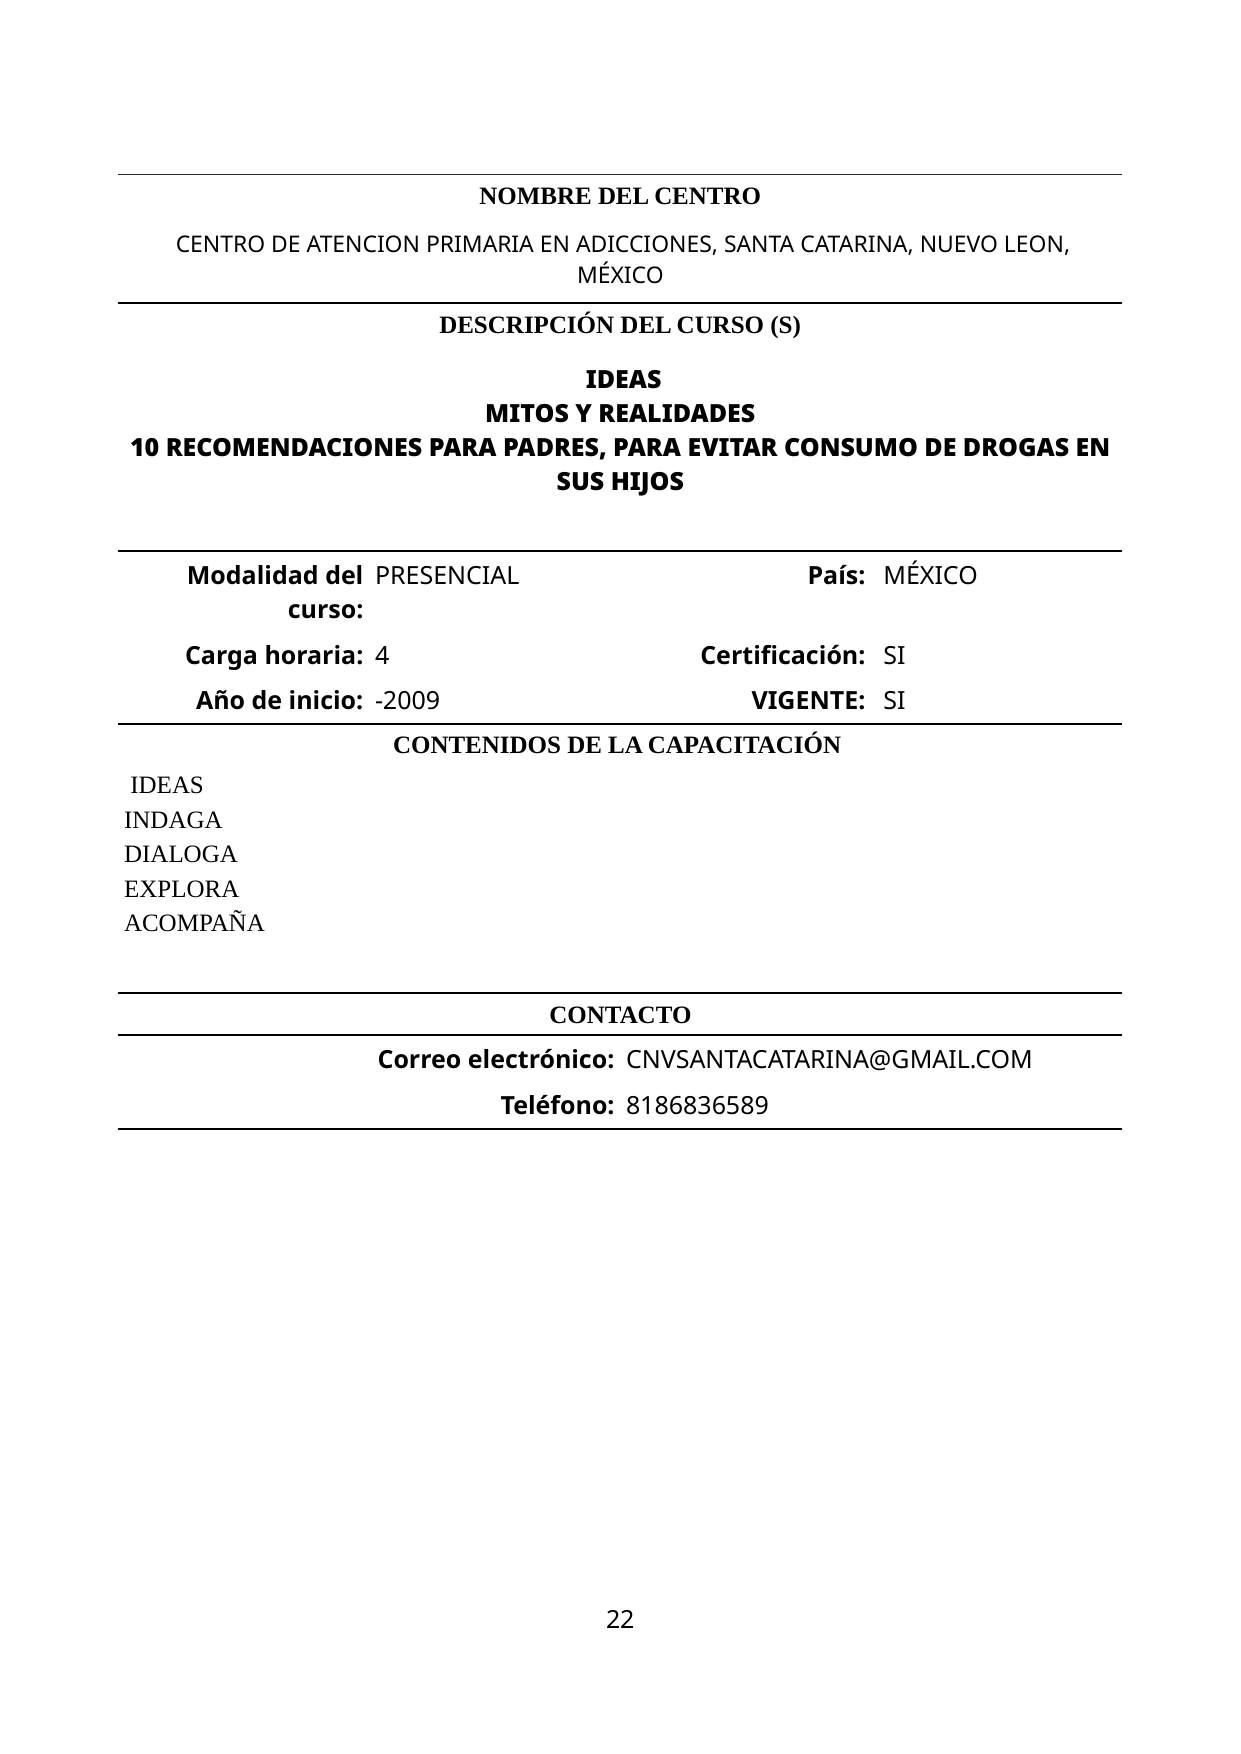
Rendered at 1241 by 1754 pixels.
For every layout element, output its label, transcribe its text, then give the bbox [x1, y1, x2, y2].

table_cell IDEAS INDAGA DIALOGA EXPLORA ACOMPAÑA [118, 765, 1122, 992]
table_cell -2009 [369, 677, 620, 723]
table_cell CENTRO DE ATENCION PRIMARIA EN ADICCIONES, SANTA CATARINA, NUEVO LEON, MÉXICO [118, 216, 1122, 302]
table_cell 8186836589 [620, 1082, 1122, 1127]
table_cell País: [620, 552, 871, 632]
table_cell MÉXICO [871, 552, 1122, 632]
table_cell DESCRIPCIÓN DEL CURSO (S) [118, 304, 1122, 344]
table_cell 4 [369, 632, 620, 677]
table_cell SI [871, 632, 1122, 677]
table_cell PRESENCIAL [369, 552, 620, 632]
table_cell Modalidad del curso: [118, 552, 369, 632]
table_cell Carga horaria: [118, 632, 369, 677]
table_cell IDEAS MITOS Y REALIDADES 10 RECOMENDACIONES PARA PADRES, PARA EVITAR CONSUMO DE DROGAS EN SUS HIJOS [118, 344, 1122, 550]
table_cell VIGENTE: [620, 677, 871, 723]
table_cell CONTENIDOS DE LA CAPACITACIÓN [118, 725, 1122, 765]
table_cell Año de inicio: [118, 677, 369, 723]
table_cell Certificación: [620, 632, 871, 677]
table_cell CNVSANTACATARINA@GMAIL.COM [620, 1036, 1122, 1082]
table_cell Correo electrónico: [118, 1036, 620, 1082]
table_cell SI [871, 677, 1122, 723]
table_cell Teléfono: [118, 1082, 620, 1127]
table_header NOMBRE DEL CENTRO [118, 176, 1122, 216]
table_cell CONTACTO [118, 994, 1122, 1034]
